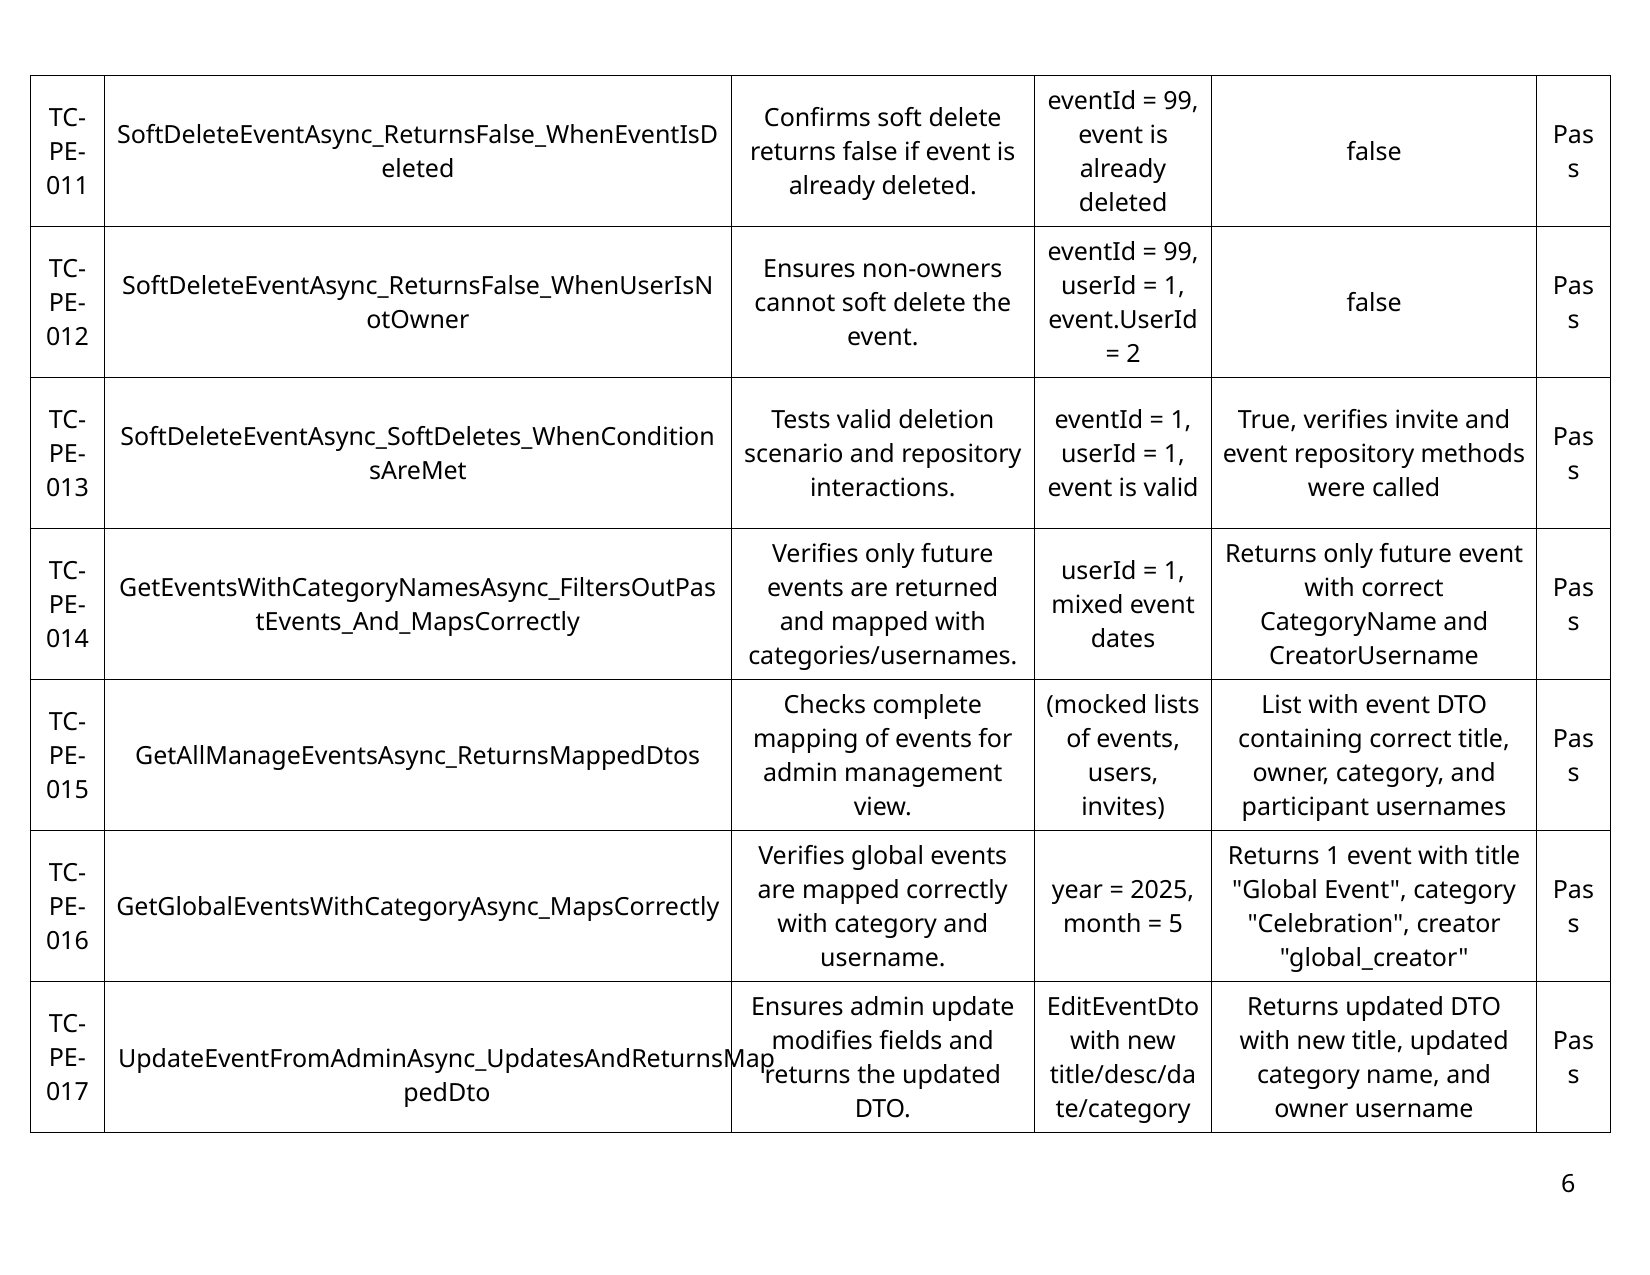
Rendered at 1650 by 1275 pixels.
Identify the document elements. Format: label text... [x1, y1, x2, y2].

table_header [116, 1002, 127, 1039]
table_cell Returns updated DTO with new title, updated category name, and owner username [1212, 982, 1536, 1132]
table_cell Pass [1537, 227, 1610, 377]
table_cell SoftDeleteEventAsync_ReturnsFalse_WhenEventIsDeleted [105, 76, 731, 226]
table_cell year = 2025, month = 5 [1035, 831, 1211, 981]
table_cell userId = 1, mixed event dates [1035, 529, 1211, 679]
table_cell Pass [1537, 529, 1610, 679]
table_cell Pass [1537, 680, 1610, 830]
table_cell Ensures admin update modifies fields and returns the updated DTO. [732, 982, 1034, 1132]
table_cell false [1212, 76, 1536, 226]
table_cell GetGlobalEventsWithCategoryAsync_MapsCorrectly [105, 831, 731, 981]
table_cell TC-PE-012 [31, 227, 104, 377]
table_cell false [1212, 227, 1536, 377]
table_header UpdateEventFromAdminAsync_UpdatesAndReturnsMappedDto [116, 1040, 731, 1111]
table_cell TC-PE-017 [31, 982, 104, 1132]
table_cell Returns only future event with correct CategoryName and CreatorUsername [1212, 529, 1536, 679]
table_cell TC-PE-014 [31, 529, 104, 679]
table_cell TC-PE-011 [31, 76, 104, 226]
table_cell TC-PE-013 [31, 378, 104, 528]
table_cell List with event DTO containing correct title, owner, category, and participant usernames [1212, 680, 1536, 830]
table_cell Verifies global events are mapped correctly with category and username. [732, 831, 1034, 981]
table_cell eventId = 1, userId = 1, event is valid [1035, 378, 1211, 528]
table_cell SoftDeleteEventAsync_ReturnsFalse_WhenUserIsNotOwner [105, 227, 731, 377]
table_cell SoftDeleteEventAsync_SoftDeletes_WhenConditionsAreMet [105, 378, 731, 528]
table_cell True, verifies invite and event repository methods were called [1212, 378, 1536, 528]
table_cell GetAllManageEventsAsync_ReturnsMappedDtos [105, 680, 731, 830]
table_cell Verifies only future events are returned and mapped with categories/usernames. [732, 529, 1034, 679]
table_cell Pass [1537, 378, 1610, 528]
table_cell Pass [1537, 982, 1610, 1132]
table_cell (mocked lists of events, users, invites) [1035, 680, 1211, 830]
table_cell TC-PE-015 [31, 680, 104, 830]
table_cell EditEventDto with new title/desc/date/category [1035, 982, 1211, 1132]
table_cell [105, 982, 731, 1132]
table_cell Returns 1 event with title "Global Event", category "Celebration", creator "global_creator" [1212, 831, 1536, 981]
table_cell Confirms soft delete returns false if event is already deleted. [732, 76, 1034, 226]
table_cell Tests valid deletion scenario and repository interactions. [732, 378, 1034, 528]
table_cell Pass [1537, 831, 1610, 981]
table_cell eventId = 99, userId = 1, event.UserId = 2 [1035, 227, 1211, 377]
table_cell GetEventsWithCategoryNamesAsync_FiltersOutPastEvents_And_MapsCorrectly [105, 529, 731, 679]
table_cell eventId = 99, event is already deleted [1035, 76, 1211, 226]
table_cell TC-PE-016 [31, 831, 104, 981]
table_cell Checks complete mapping of events for admin management view. [732, 680, 1034, 830]
table_cell Ensures non-owners cannot soft delete the event. [732, 227, 1034, 377]
table_cell Pass [1537, 76, 1610, 226]
